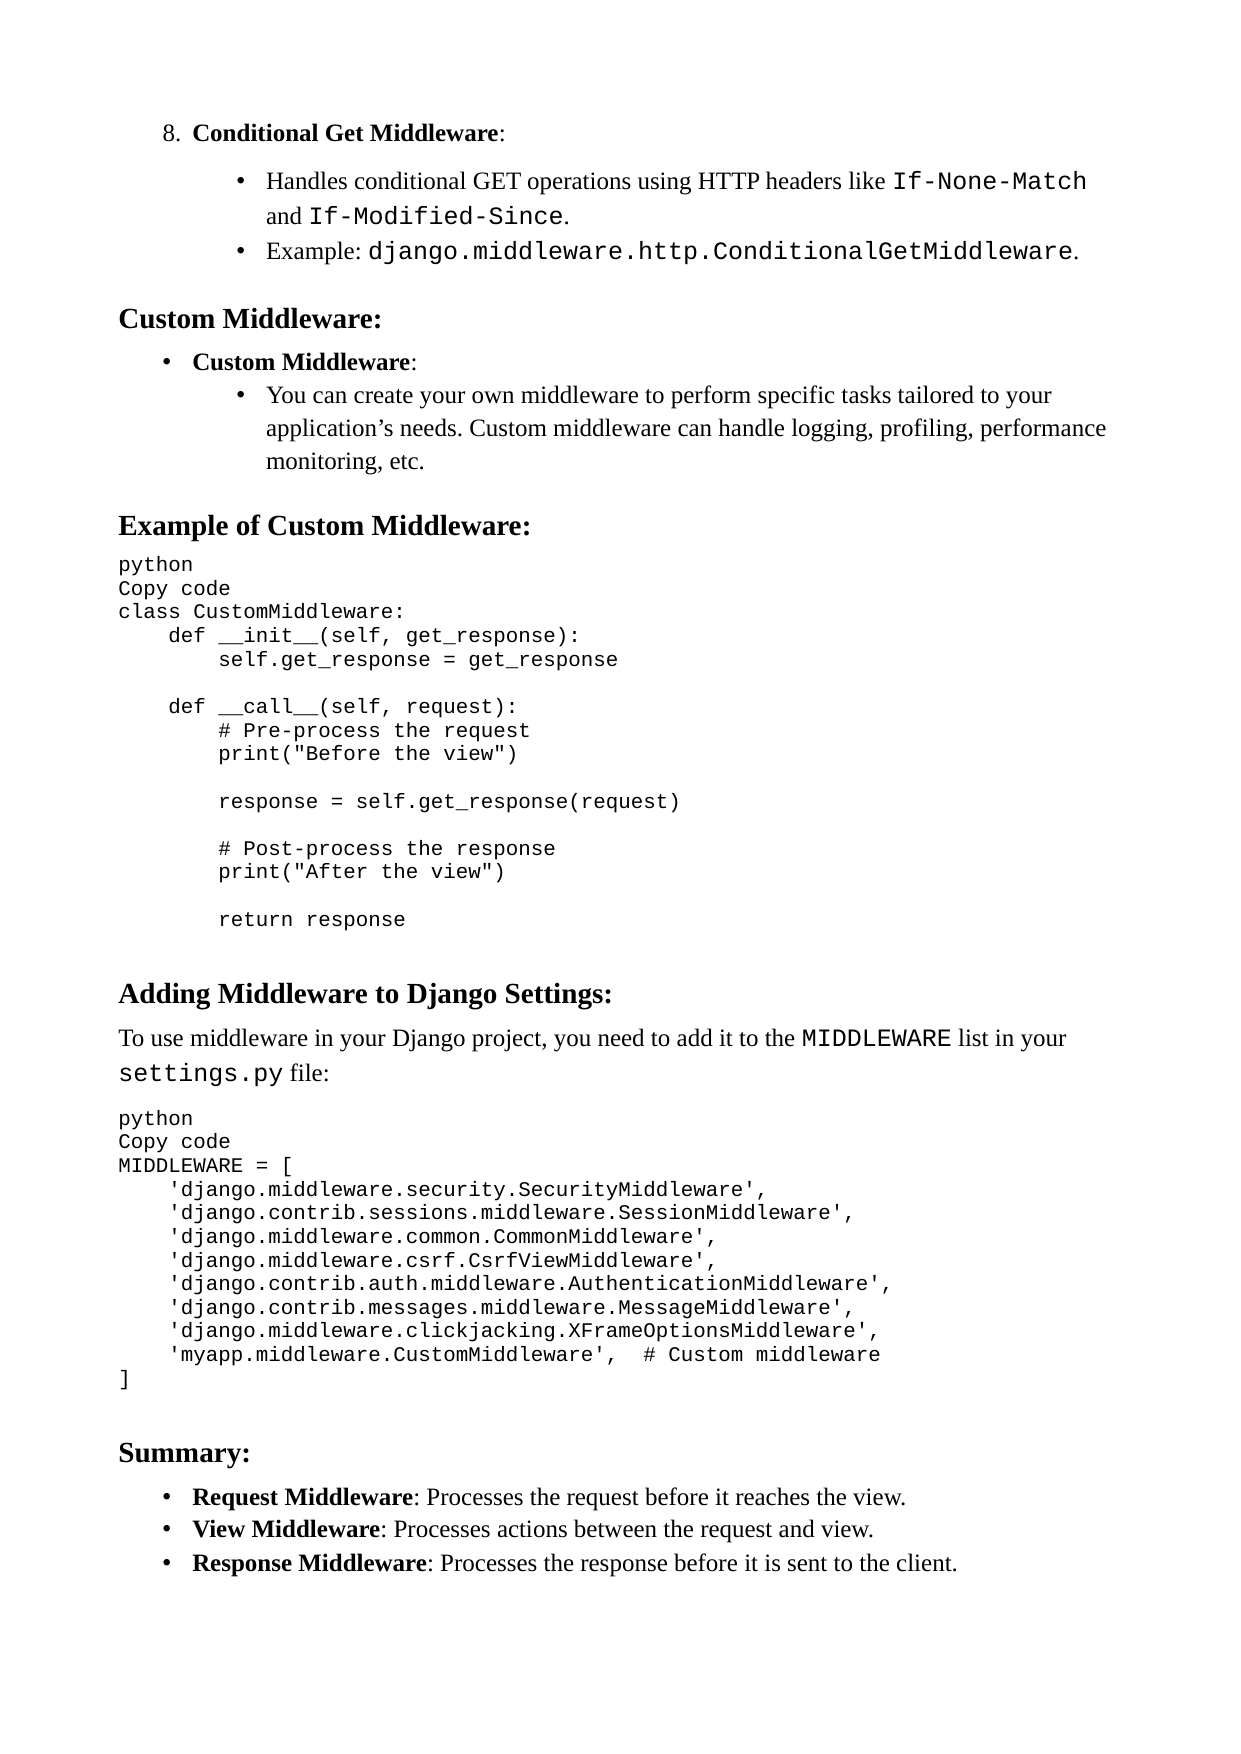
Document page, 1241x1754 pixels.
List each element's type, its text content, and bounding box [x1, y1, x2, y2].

text 'django.contrib.sessions.middleware.SessionMiddleware', [118, 1202, 1122, 1226]
text return response [118, 909, 1122, 932]
text def __init__(self, get_response): [118, 625, 1122, 649]
list Conditional Get Middleware: [162, 118, 1122, 147]
list Example: django.middleware.http.ConditionalGetMiddleware. [236, 236, 1122, 267]
text Copy code [118, 1131, 1122, 1155]
text 'django.contrib.auth.middleware.AuthenticationMiddleware', [118, 1273, 1122, 1297]
text MIDDLEWARE = [ [118, 1155, 1122, 1179]
list You can create your own middleware to perform specific tasks tailored to your application’s needs. Custom middleware can handle logging, profiling, performance monitoring, etc. [236, 380, 1122, 475]
text def __call__(self, request): [118, 696, 1122, 720]
subtitle Adding Middleware to Django Settings: [118, 977, 1122, 1010]
text self.get_response = get_response [118, 649, 1122, 672]
text 'django.middleware.security.SecurityMiddleware', [118, 1179, 1122, 1202]
text Copy code [118, 578, 1122, 601]
text 'django.middleware.common.CommonMiddleware', [118, 1226, 1122, 1249]
list Custom Middleware: [162, 347, 1122, 376]
list Request Middleware: Processes the request before it reaches the view. [162, 1482, 1122, 1510]
text 'django.middleware.csrf.CsrfViewMiddleware', [118, 1249, 1122, 1273]
text ] [118, 1368, 1122, 1391]
text print("After the view") [118, 862, 1122, 885]
text print("Before the view") [118, 743, 1122, 767]
text python [118, 554, 1122, 578]
text class CustomMiddleware: [118, 601, 1122, 625]
list View Middleware: Processes actions between the request and view. [162, 1514, 1122, 1543]
text # Pre-process the request [118, 720, 1122, 743]
text 'myapp.middleware.CustomMiddleware', # Custom middleware [118, 1344, 1122, 1368]
subtitle Example of Custom Middleware: [118, 508, 1122, 542]
text # Post-process the response [118, 838, 1122, 862]
text response = self.get_response(request) [118, 791, 1122, 814]
subtitle Summary: [118, 1436, 1122, 1469]
subtitle Custom Middleware: [118, 301, 1122, 334]
text To use middleware in your Django project, you need to add it to the MIDDLEWARE list in your settings.py file: [118, 1023, 1122, 1088]
list Handles conditional GET operations using HTTP headers like If-None-Match and If-Modified-Since. [236, 166, 1122, 232]
text 'django.middleware.clickjacking.XFrameOptionsMiddleware', [118, 1321, 1122, 1344]
list Response Middleware: Processes the response before it is sent to the client. [162, 1548, 1122, 1576]
text python [118, 1108, 1122, 1131]
text 'django.contrib.messages.middleware.MessageMiddleware', [118, 1297, 1122, 1321]
